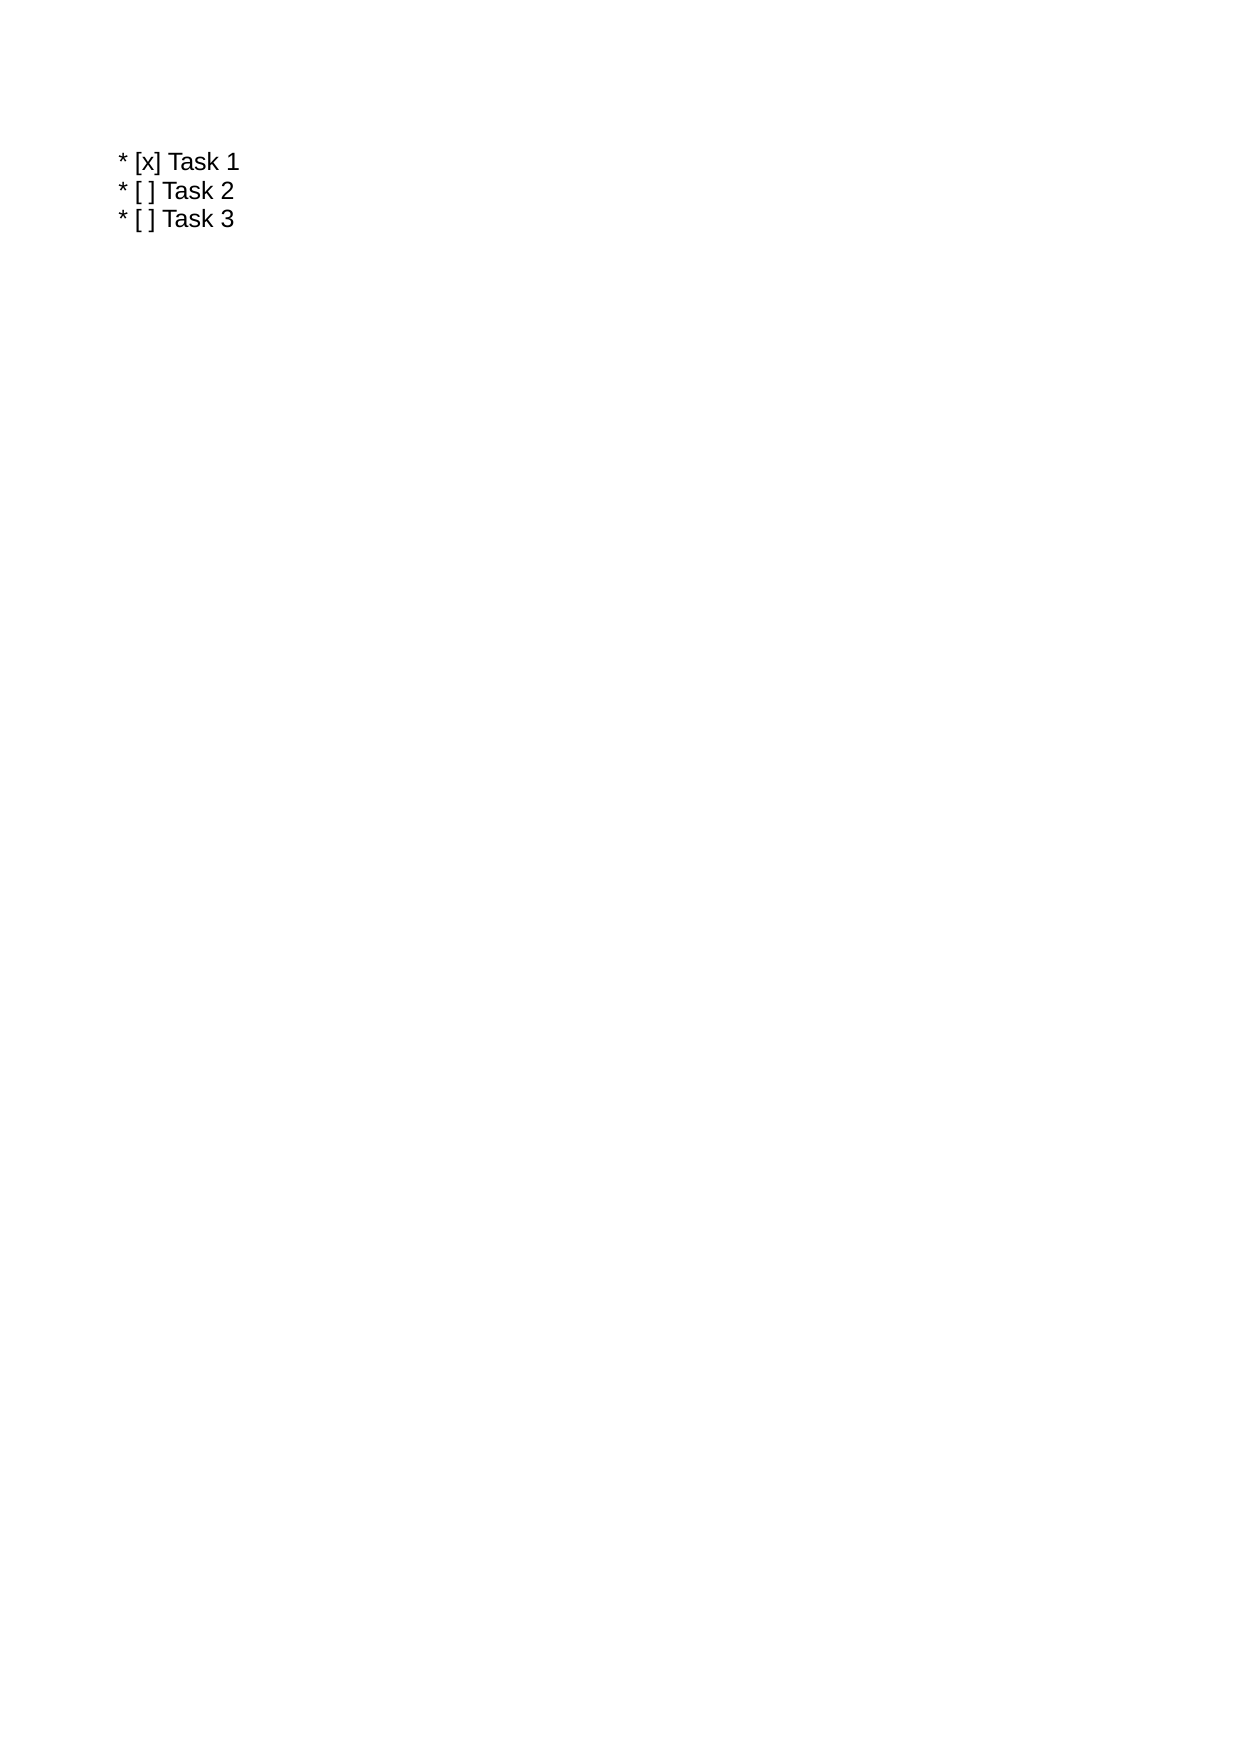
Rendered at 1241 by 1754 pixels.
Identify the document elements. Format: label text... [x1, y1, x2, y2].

text * [x] Task 1 [118, 147, 1122, 176]
text * [ ] Task 3 [118, 204, 1122, 233]
text * [ ] Task 2 [118, 176, 1122, 204]
